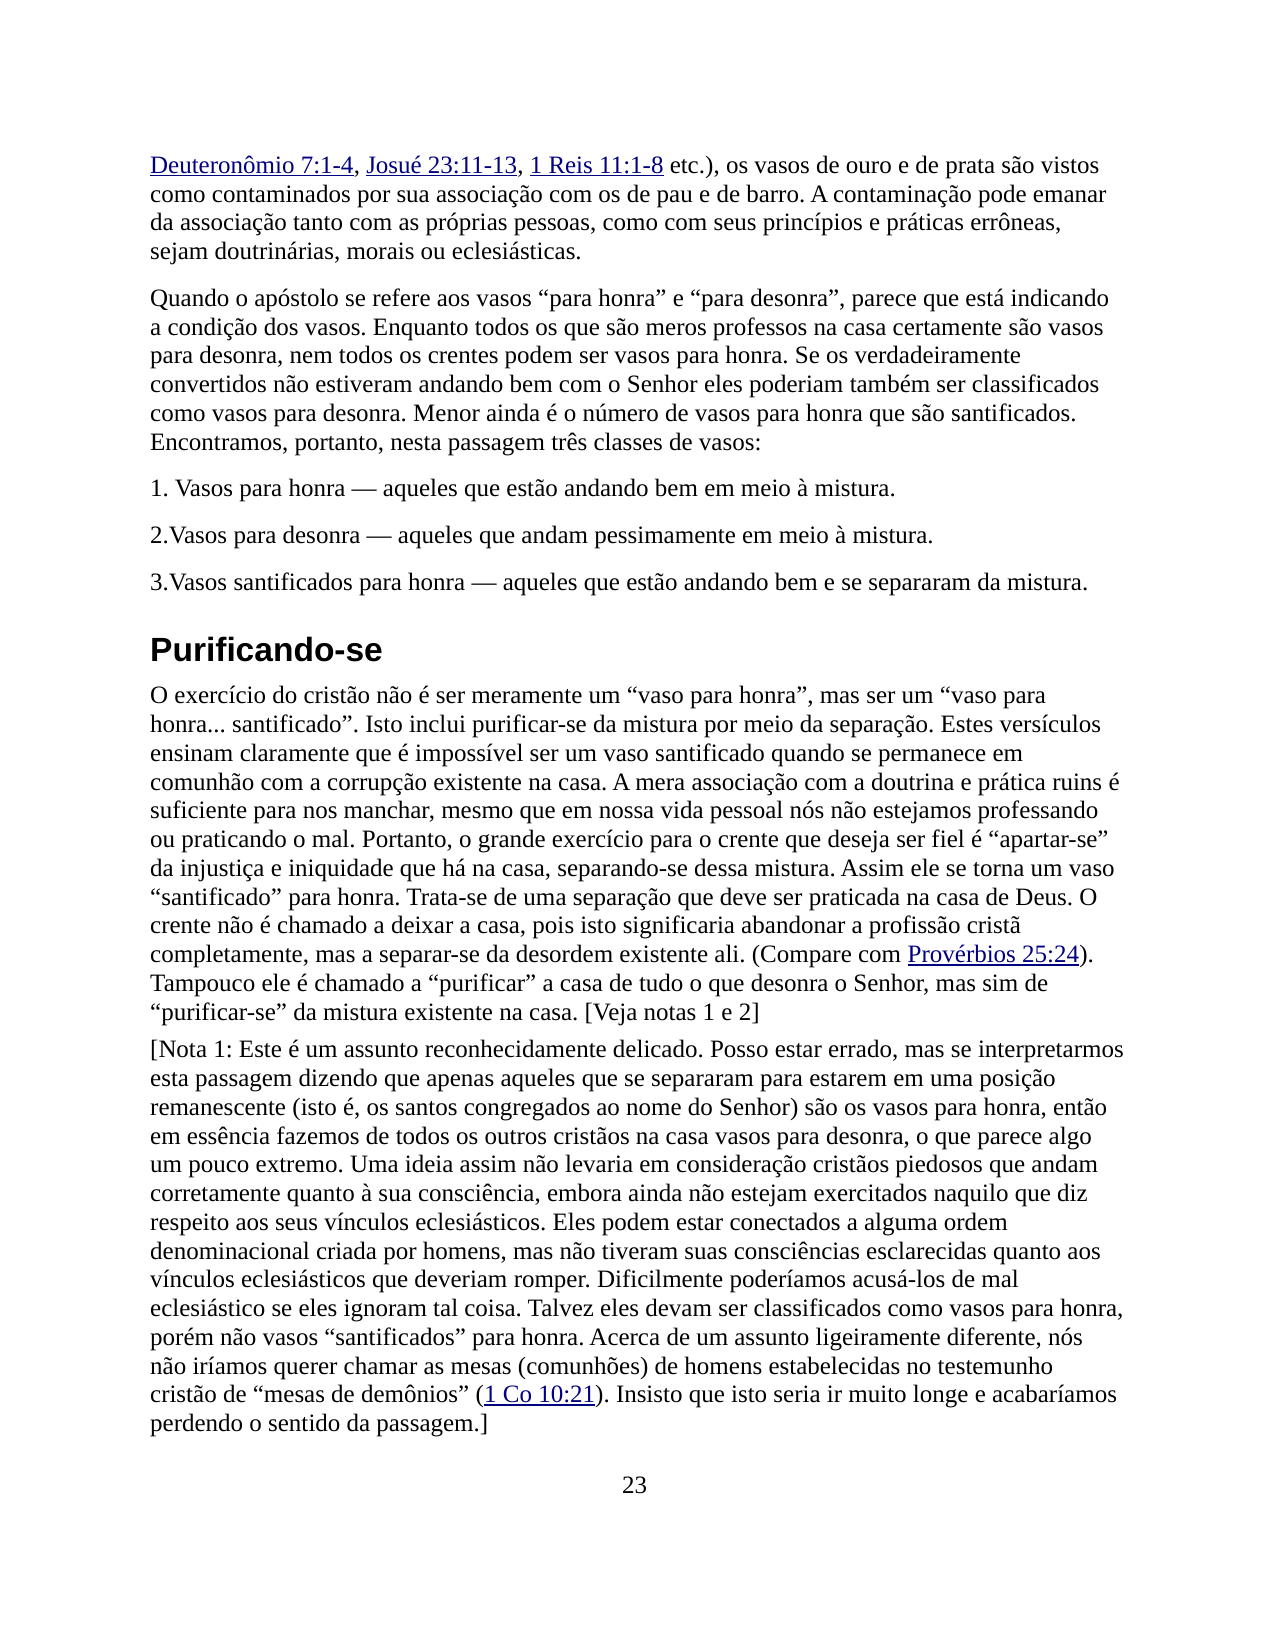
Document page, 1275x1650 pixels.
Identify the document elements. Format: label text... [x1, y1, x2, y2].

text Quando o apóstolo se refere aos vasos “para honra” e “para desonra”, parece que está indicando a condição dos vasos. Enquanto todos os que são meros professos na casa certamente são vasos para desonra, nem todos os crentes podem ser vasos para honra. Se os verdadeiramente convertidos não estiveram andando bem com o Senhor eles poderiam também ser classificados como vasos para desonra. Menor ainda é o número de vasos para honra que são santificados. Encontramos, portanto, nesta passagem três classes de vasos: [150, 283, 1125, 455]
text 3.Vasos santificados para honra — aqueles que estão andando bem e se separaram da mistura. [150, 567, 1125, 595]
text O exercício do cristão não é ser meramente um “vaso para honra”, mas ser um “vaso para honra... santificado”. Isto inclui purificar-se da mistura por meio da separação. Estes versículos ensinam claramente que é impossível ser um vaso santificado quando se permanece em comunhão com a corrupção existente na casa. A mera associação com a doutrina e prática ruins é suficiente para nos manchar, mesmo que em nossa vida pessoal nós não estejamos professando ou praticando o mal. Portanto, o grande exercício para o crente que deseja ser fiel é “apartar-se” da injustiça e iniquidade que há na casa, separando-se dessa mistura. Assim ele se torna um vaso “santificado” para honra. Trata-se de uma separação que deve ser praticada na casa de Deus. O crente não é chamado a deixar a casa, pois isto significaria abandonar a profissão cristã completamente, mas a separar-se da desordem existente ali. (Compare com Provérbios 25:24). Tampouco ele é chamado a “purificar” a casa de tudo o que desonra o Senhor, mas sim de “purificar-se” da mistura existente na casa. [Veja notas 1 e 2] [150, 681, 1125, 1026]
text 1. Vasos para honra — aqueles que estão andando bem em meio à mistura. [150, 473, 1125, 502]
text [Nota 1: Este é um assunto reconhecidamente delicado. Posso estar errado, mas se interpretarmos esta passagem dizendo que apenas aqueles que se separaram para estarem em uma posição remanescente (isto é, os santos congregados ao nome do Senhor) são os vasos para honra, então em essência fazemos de todos os outros cristãos na casa vasos para desonra, o que parece algo um pouco extremo. Uma ideia assim não levaria em consideração cristãos piedosos que andam corretamente quanto à sua consciência, embora ainda não estejam exercitados naquilo que diz respeito aos seus vínculos eclesiásticos. Eles podem estar conectados a alguma ordem denominacional criada por homens, mas não tiveram suas consciências esclarecidas quanto aos vínculos eclesiásticos que deveriam romper. Dificilmente poderíamos acusá-los de mal eclesiástico se eles ignoram tal coisa. Talvez eles devam ser classificados como vasos para honra, porém não vasos “santificados” para honra. Acerca de um assunto ligeiramente diferente, nós não iríamos querer chamar as mesas (comunhões) de homens estabelecidas no testemunho cristão de “mesas de demônios” (1 Co 10:21). Insisto que isto seria ir muito longe e acabaríamos perdendo o sentido da passagem.] [150, 1034, 1125, 1437]
text Deuteronômio 7:1-4, Josué 23:11-13, 1 Reis 11:1-8 etc.), os vasos de ouro e de prata são vistos como contaminados por sua associação com os de pau e de barro. A contaminação pode emanar da associação tanto com as próprias pessoas, como com seus princípios e práticas errôneas, sejam doutrinárias, morais ou eclesiásticas. [150, 150, 1125, 265]
text 2.Vasos para desonra — aqueles que andam pessimamente em meio à mistura. [150, 520, 1125, 549]
subtitle Purificando-se [150, 629, 1125, 668]
